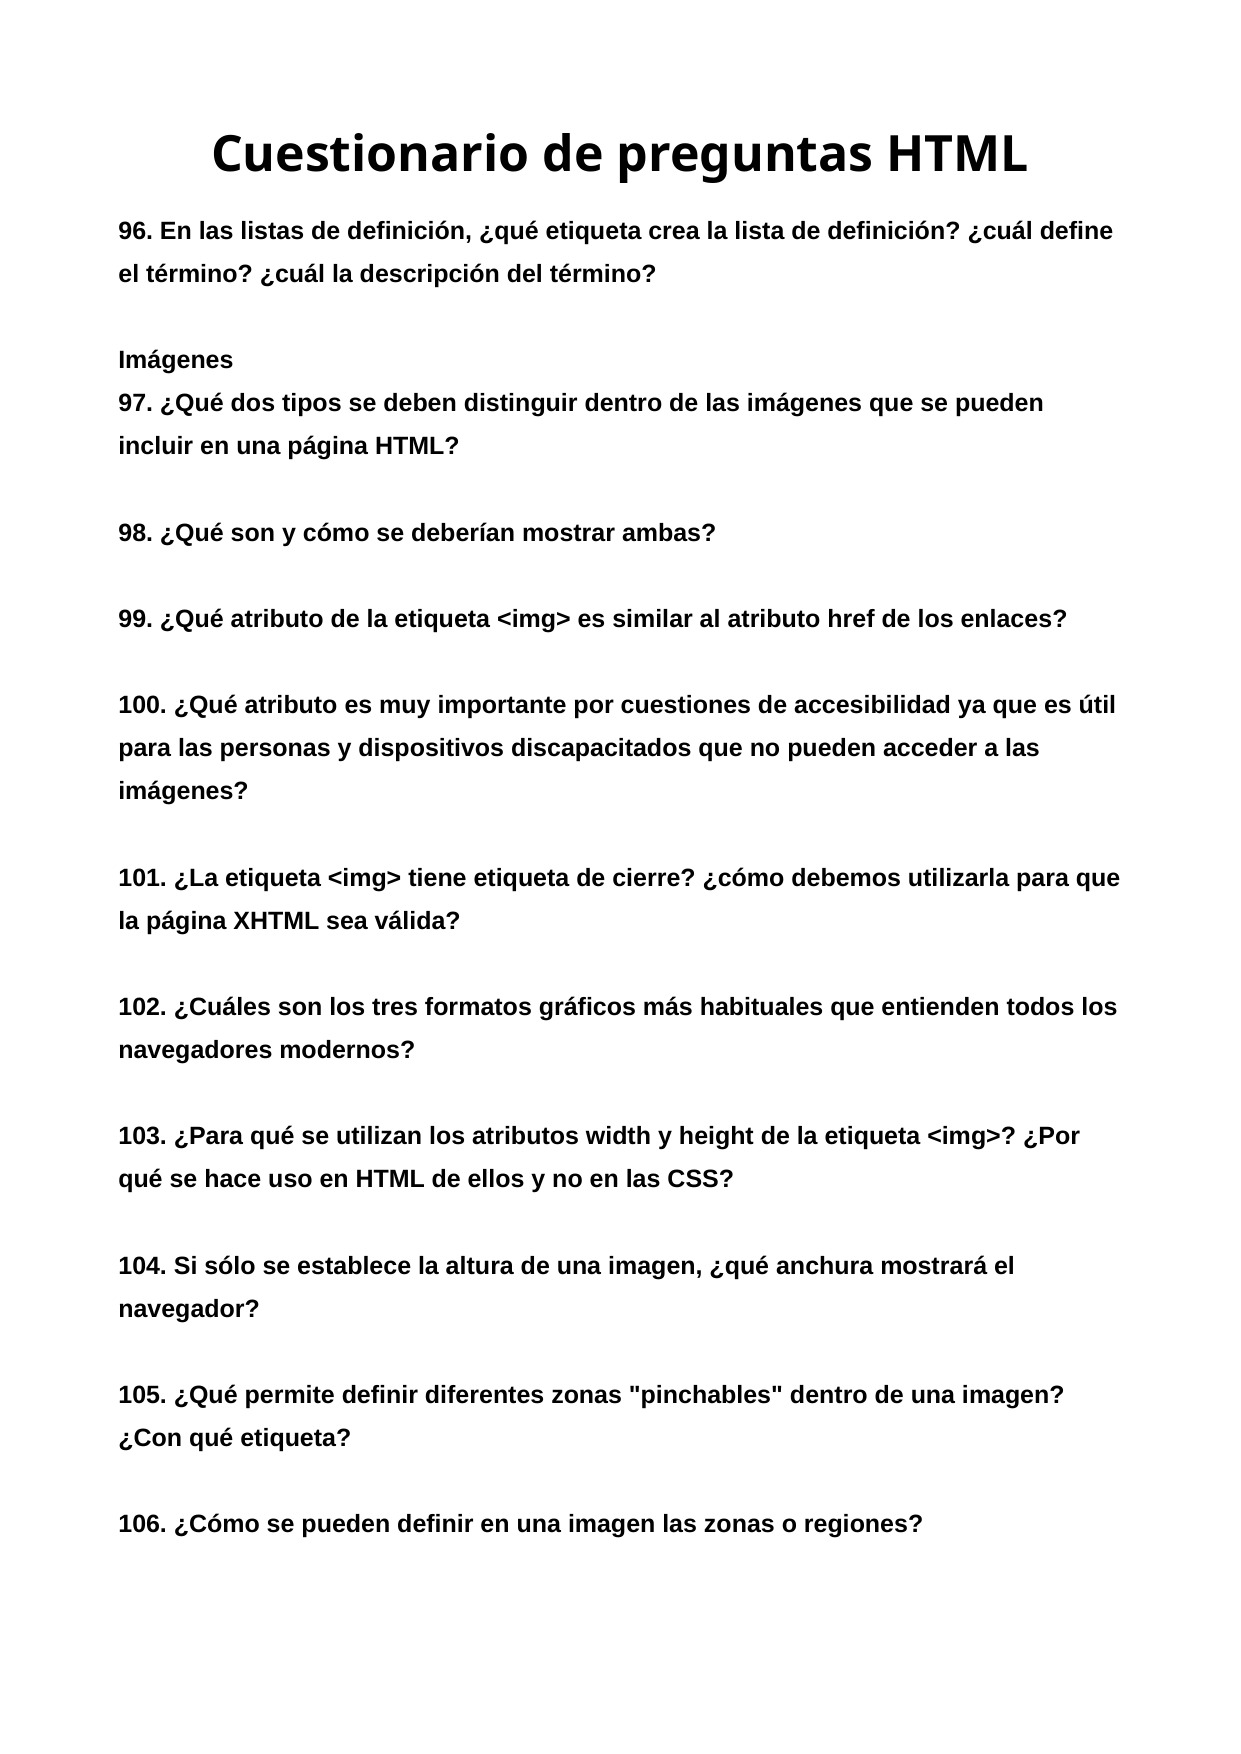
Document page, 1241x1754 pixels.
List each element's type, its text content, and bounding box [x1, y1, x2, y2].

text 97. ¿Qué dos tipos se deben distinguir dentro de las imágenes que se pueden incluir en una página HTML? [118, 388, 1122, 460]
text 98. ¿Qué son y cómo se deberían mostrar ambas? [118, 518, 1122, 546]
text 104. Si sólo se establece la altura de una imagen, ¿qué anchura mostrará el navegador? [118, 1251, 1122, 1323]
text 101. ¿La etiqueta <img> tiene etiqueta de cierre? ¿cómo debemos utilizarla para que la página XHTML sea válida? [118, 863, 1122, 934]
text 100. ¿Qué atributo es muy importante por cuestiones de accesibilidad ya que es útil para las personas y dispositivos discapacitados que no pueden acceder a las imágenes? [118, 690, 1122, 805]
text 102. ¿Cuáles son los tres formatos gráficos más habituales que entienden todos los navegadores modernos? [118, 992, 1122, 1064]
text 96. En las listas de definición, ¿qué etiqueta crea la lista de definición? ¿cuál define el término? ¿cuál la descripción del término? [118, 216, 1122, 288]
text 106. ¿Cómo se pueden definir en una imagen las zonas o regiones? [118, 1509, 1122, 1538]
text 103. ¿Para qué se utilizan los atributos width y height de la etiqueta <img>? ¿Por qué se hace uso en HTML de ellos y no en las CSS? [118, 1121, 1122, 1193]
text 99. ¿Qué atributo de la etiqueta <img> es similar al atributo href de los enlaces? [118, 604, 1122, 633]
text 105. ¿Qué permite definir diferentes zonas "pinchables" dentro de una imagen? ¿Con qué etiqueta? [118, 1380, 1122, 1452]
text Imágenes [118, 345, 1122, 374]
